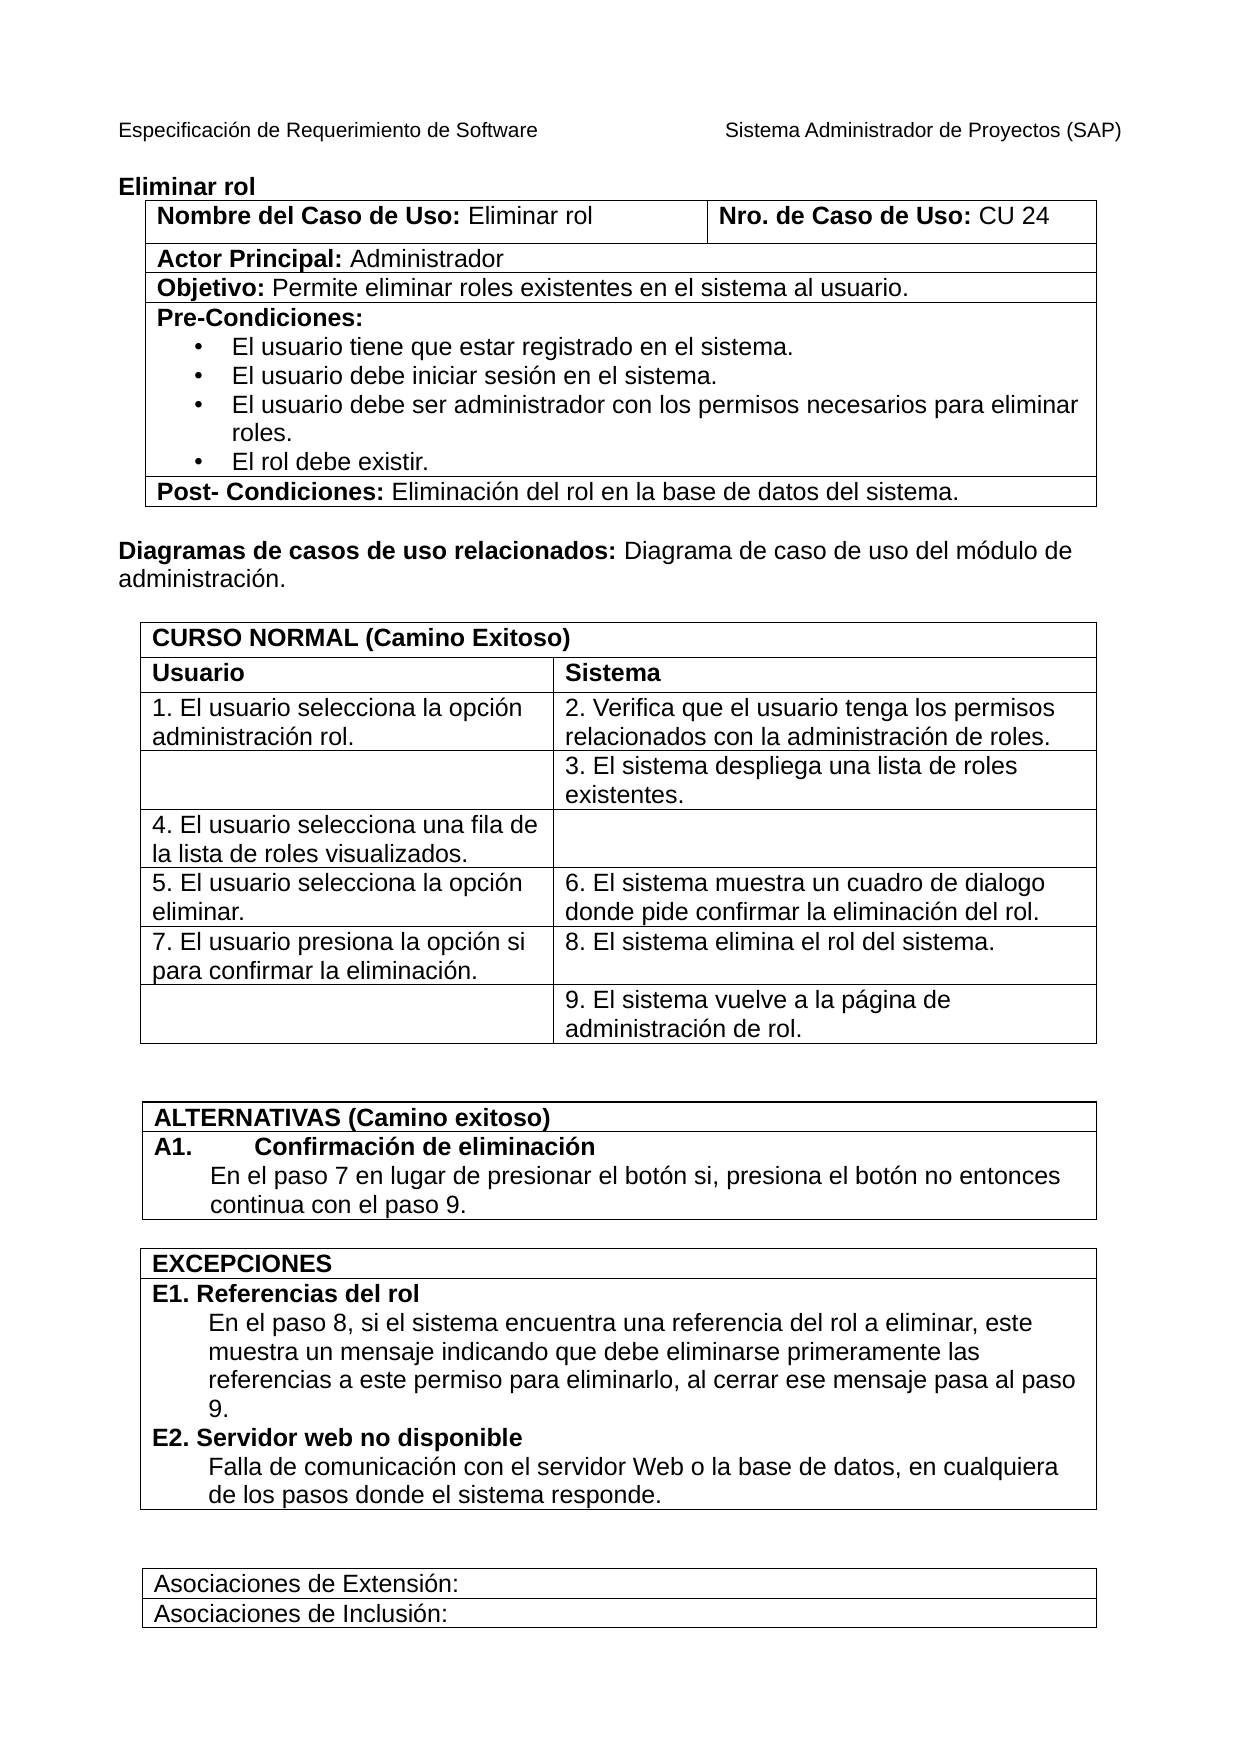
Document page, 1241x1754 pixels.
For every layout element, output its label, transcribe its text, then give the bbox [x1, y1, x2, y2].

table_cell 4. El usuario selecciona una fila de la lista de roles visualizados. [141, 810, 553, 867]
table_cell 1. El usuario selecciona la opción administración rol. [141, 693, 553, 750]
table_header Nombre del Caso de Uso: Eliminar rol [146, 201, 707, 242]
table_cell 2. Verifica que el usuario tenga los permisos relacionados con la administración de roles. [554, 693, 1096, 750]
table_cell 5. El usuario selecciona la opción eliminar. [141, 868, 553, 926]
table_cell Post- Condiciones: Eliminación del rol en la base de datos del sistema. [146, 477, 1096, 506]
table_cell 7. El usuario presiona la opción si para confirmar la eliminación. [141, 927, 553, 984]
table_header CURSO NORMAL (Camino Exitoso) [141, 623, 1096, 657]
table_cell [554, 810, 1096, 867]
table_cell Pre-Condiciones: El usuario tiene que estar registrado en el sistema. El usuario debe iniciar sesión en el sistema. El usuario debe ser administrador con los permisos necesarios para eliminar roles. El rol debe existir. [146, 303, 1096, 476]
table_cell 3. El sistema despliega una lista de roles existentes. [554, 751, 1096, 809]
table_cell Asociaciones de Inclusión: [143, 1599, 1096, 1627]
table_cell 6. El sistema muestra un cuadro de dialogo donde pide confirmar la eliminación del rol. [554, 868, 1096, 926]
text Diagramas de casos de uso relacionados: Diagrama de caso de uso del módulo de administración. [118, 536, 1122, 593]
table_cell Objetivo: Permite eliminar roles existentes en el sistema al usuario. [146, 273, 1096, 302]
table_cell Actor Principal: Administrador [146, 244, 1096, 272]
table_header Asociaciones de Extensión: [143, 1569, 1096, 1597]
table_cell E1. Referencias del rol En el paso 8, si el sistema encuentra una referencia del rol a eliminar, este muestra un mensaje indicando que debe eliminarse primeramente las referencias a este permiso para eliminarlo, al cerrar ese mensaje pasa al paso 9. E2. Servidor web no disponible Falla de comunicación con el servidor Web o la base de datos, en cualquiera de los pasos donde el sistema responde. [141, 1279, 1096, 1509]
text Eliminar rol [118, 172, 1122, 200]
table_header EXCEPCIONES [141, 1249, 1096, 1278]
table_header ALTERNATIVAS (Camino exitoso) [143, 1103, 1096, 1131]
table_cell 8. El sistema elimina el rol del sistema. [554, 927, 1096, 984]
table_cell 9. El sistema vuelve a la página de administración de rol. [554, 985, 1096, 1043]
table_cell Confirmación de eliminación En el paso 7 en lugar de presionar el botón si, presiona el botón no entonces continua con el paso 9. [143, 1132, 1096, 1218]
table_header Nro. de Caso de Uso: CU 24 [708, 201, 1096, 242]
table_cell [141, 985, 553, 1043]
table_cell Usuario [141, 658, 553, 692]
table_cell [141, 751, 553, 809]
table_cell Sistema [554, 658, 1096, 692]
